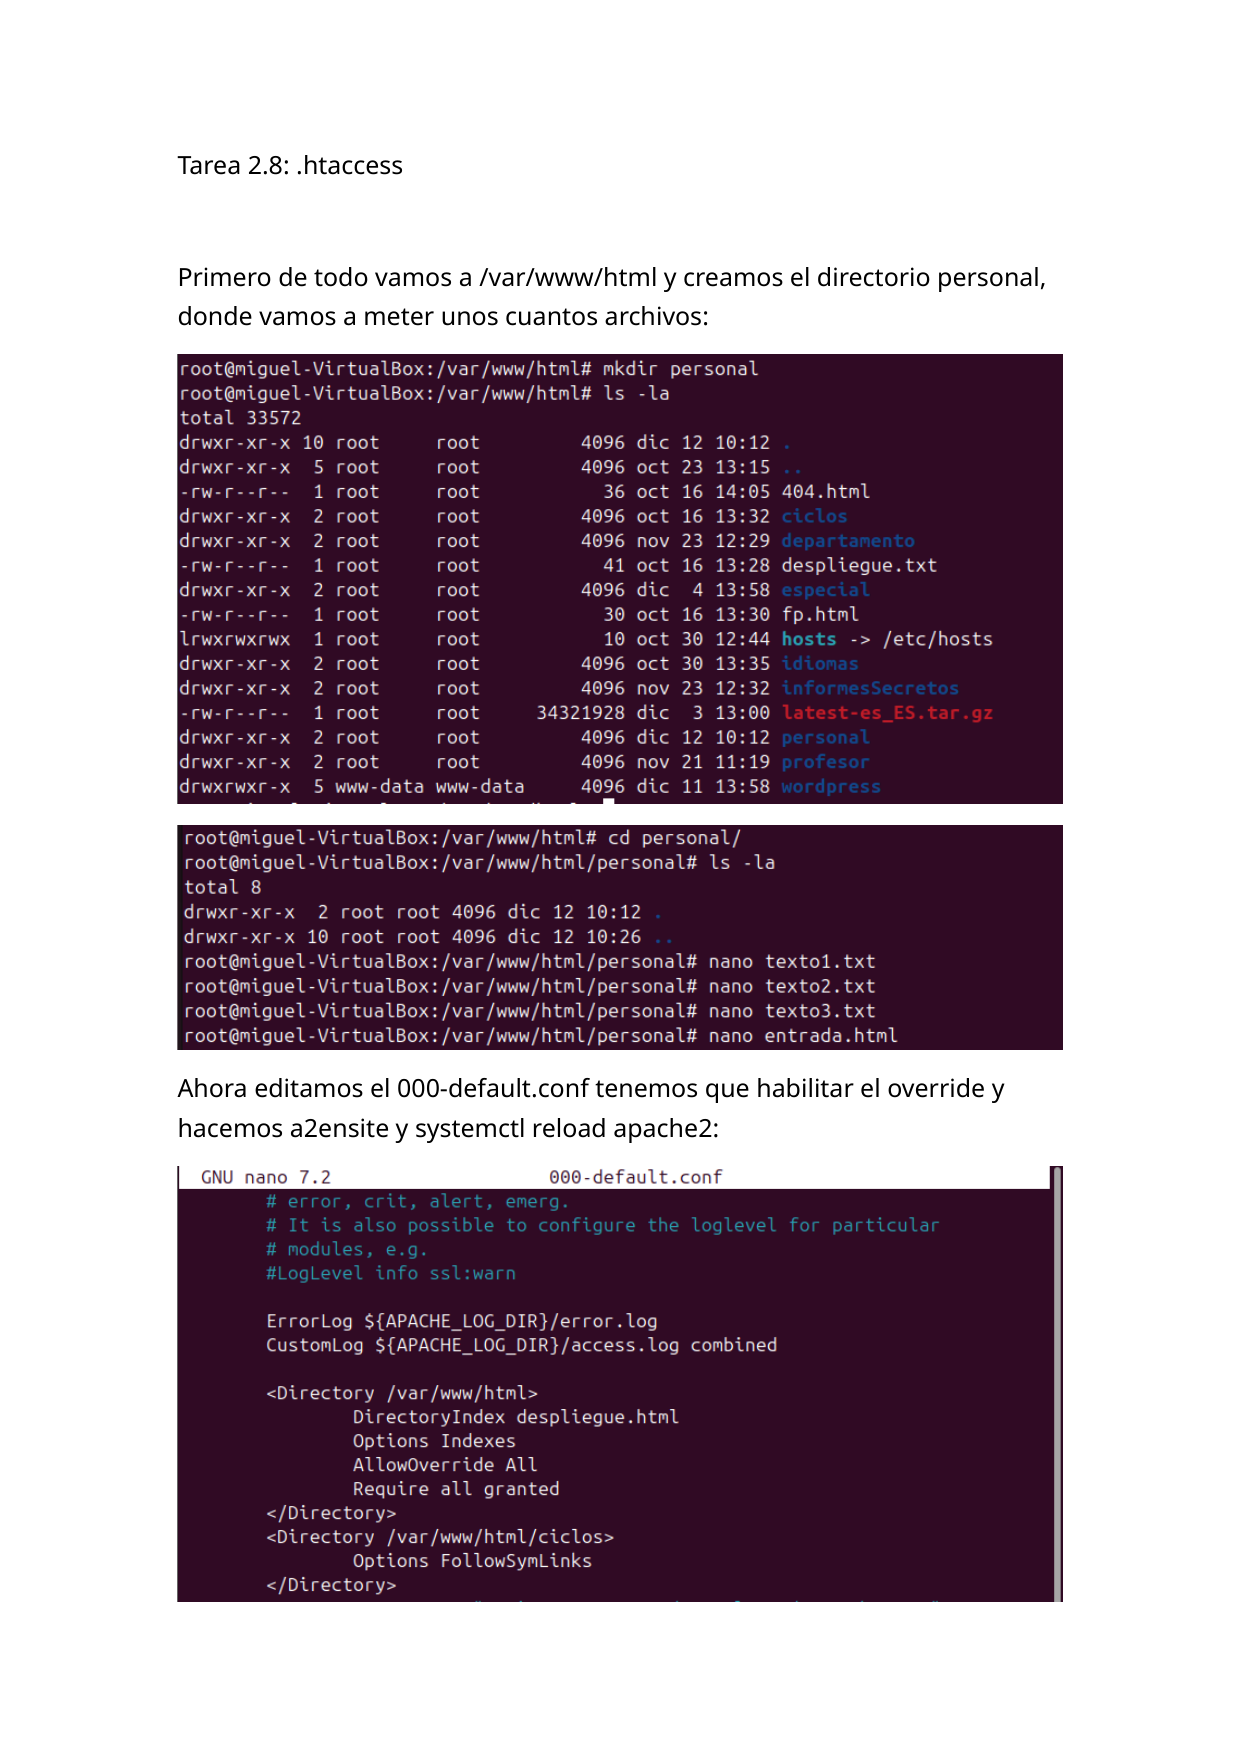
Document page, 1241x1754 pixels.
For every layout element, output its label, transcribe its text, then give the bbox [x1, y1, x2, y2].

text Primero de todo vamos a /var/www/html y creamos el directorio personal, donde vamos a meter unos cuantos archivos: [177, 259, 1063, 332]
text Ahora editamos el 000-default.conf tenemos que habilitar el override y hacemos a2ensite y systemctl reload apache2: [177, 1071, 1063, 1144]
text Tarea 2.8: .htaccess [177, 148, 1063, 182]
